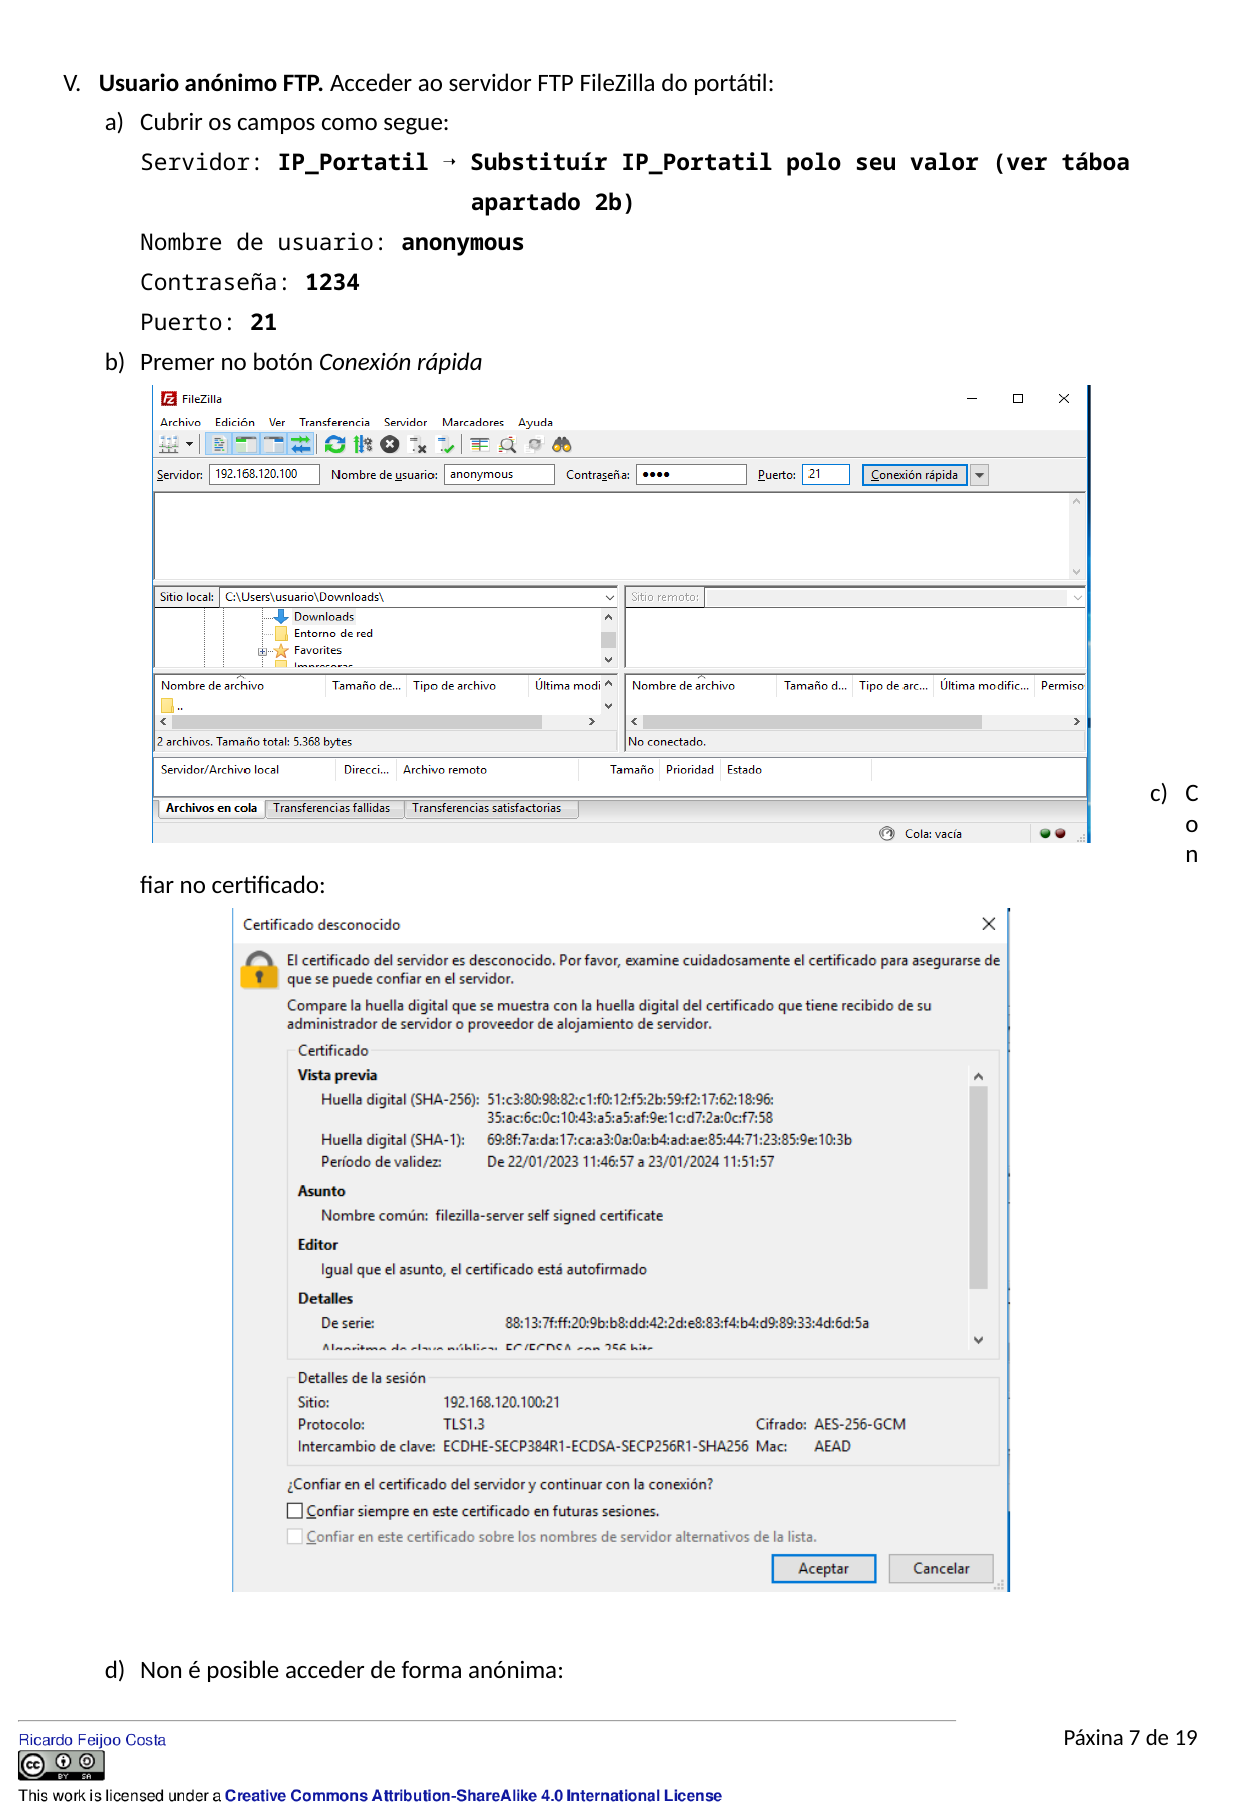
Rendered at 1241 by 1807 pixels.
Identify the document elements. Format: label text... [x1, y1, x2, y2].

list Premer no botón Conexión rápida [104, 346, 1197, 376]
list Servidor: IP_Portatil ➝ Substituír IP_Portatil polo seu valor (ver táboa [104, 146, 1197, 177]
list Nombre de usuario: anonymous [104, 226, 1197, 257]
list Cubrir os campos como segue: [104, 106, 1197, 137]
picture [232, 908, 1011, 1592]
list Contraseña: 1234 [104, 266, 1197, 297]
picture [152, 385, 1091, 843]
list Non é posible acceder de forma anónima: [104, 1654, 1197, 1685]
list Usuario anónimo FTP. Acceder ao servidor FTP FileZilla do portátil: [63, 67, 1197, 98]
list Puerto: 21 [104, 306, 1197, 337]
list Confiar no certificado: [104, 778, 1197, 900]
list apartado 2b) [471, 186, 1197, 217]
picture [8, 1715, 957, 1806]
